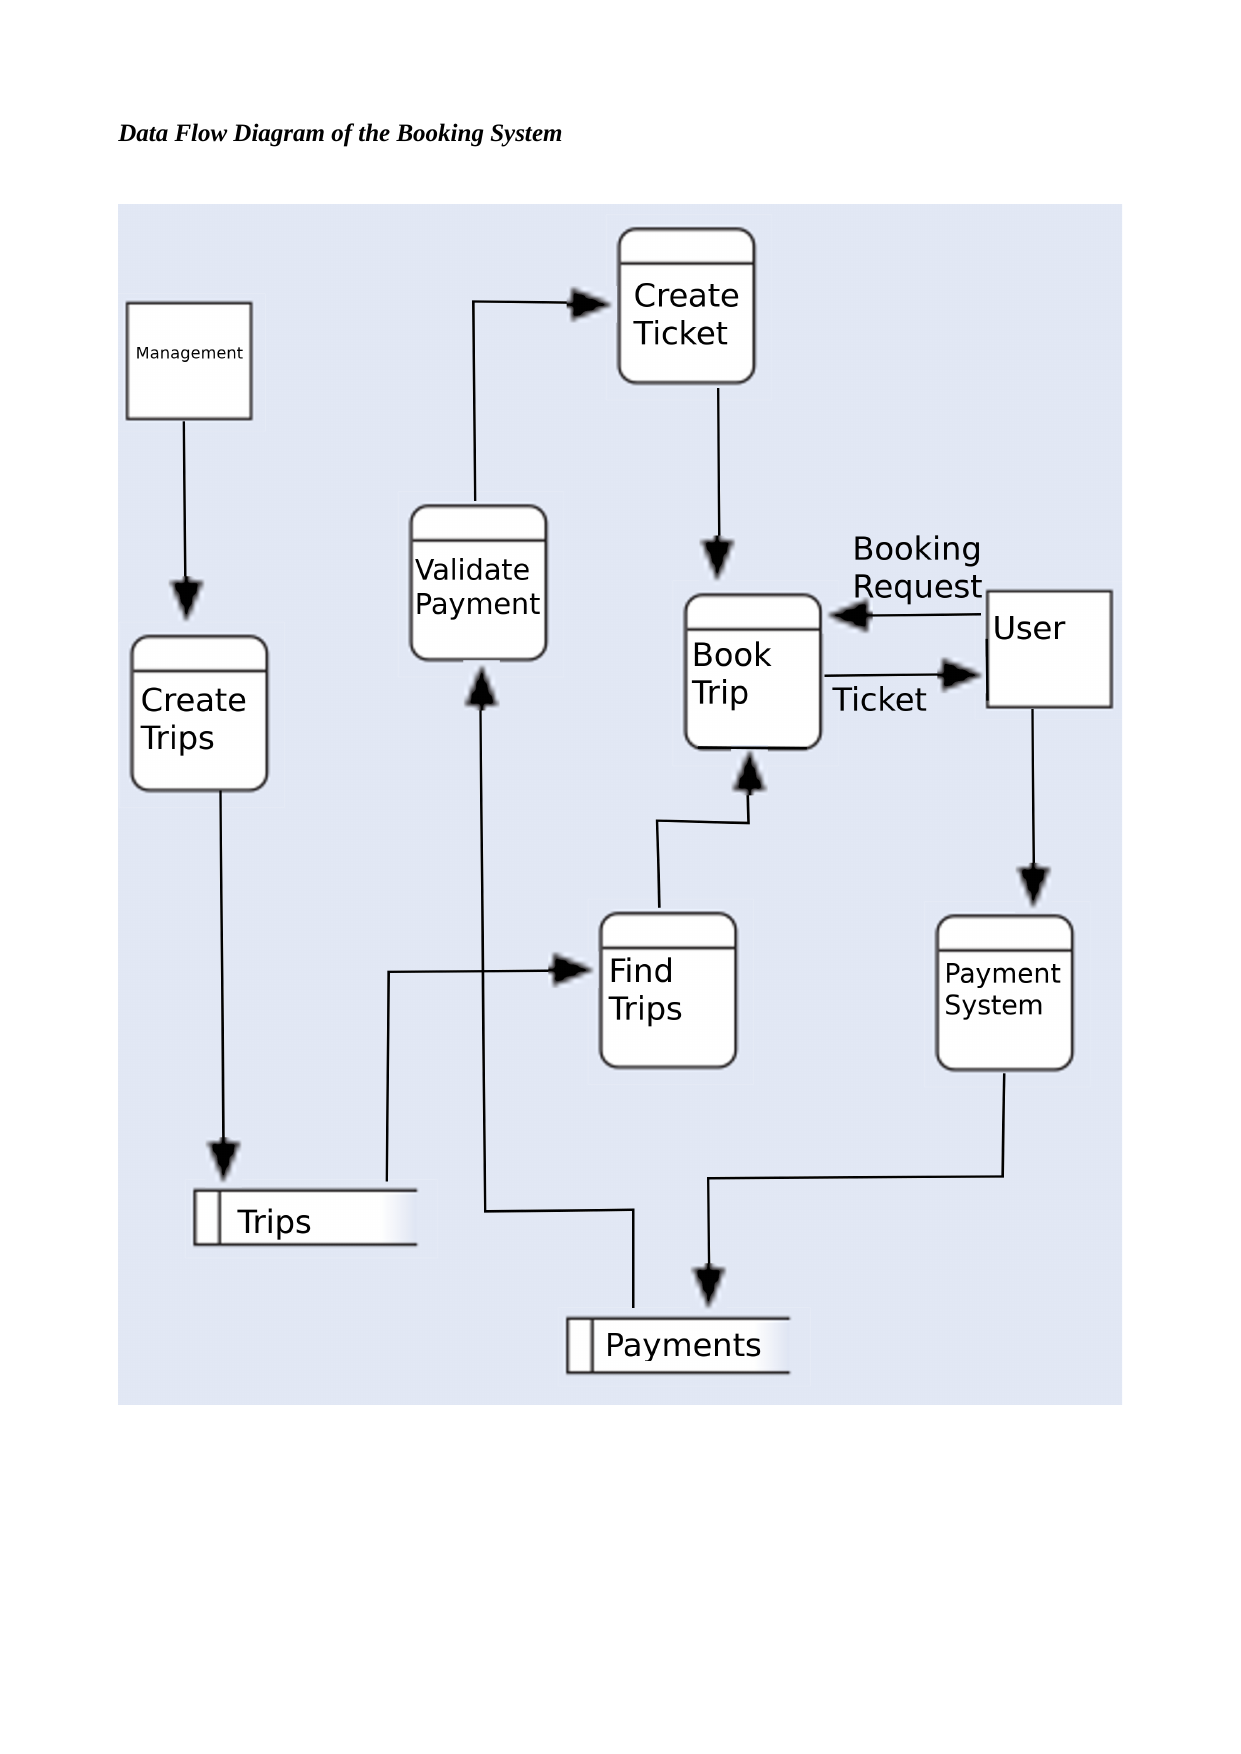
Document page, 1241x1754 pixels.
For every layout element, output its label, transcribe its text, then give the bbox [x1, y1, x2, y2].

picture [118, 204, 1123, 1405]
text Data Flow Diagram of the Booking System [118, 118, 1122, 147]
